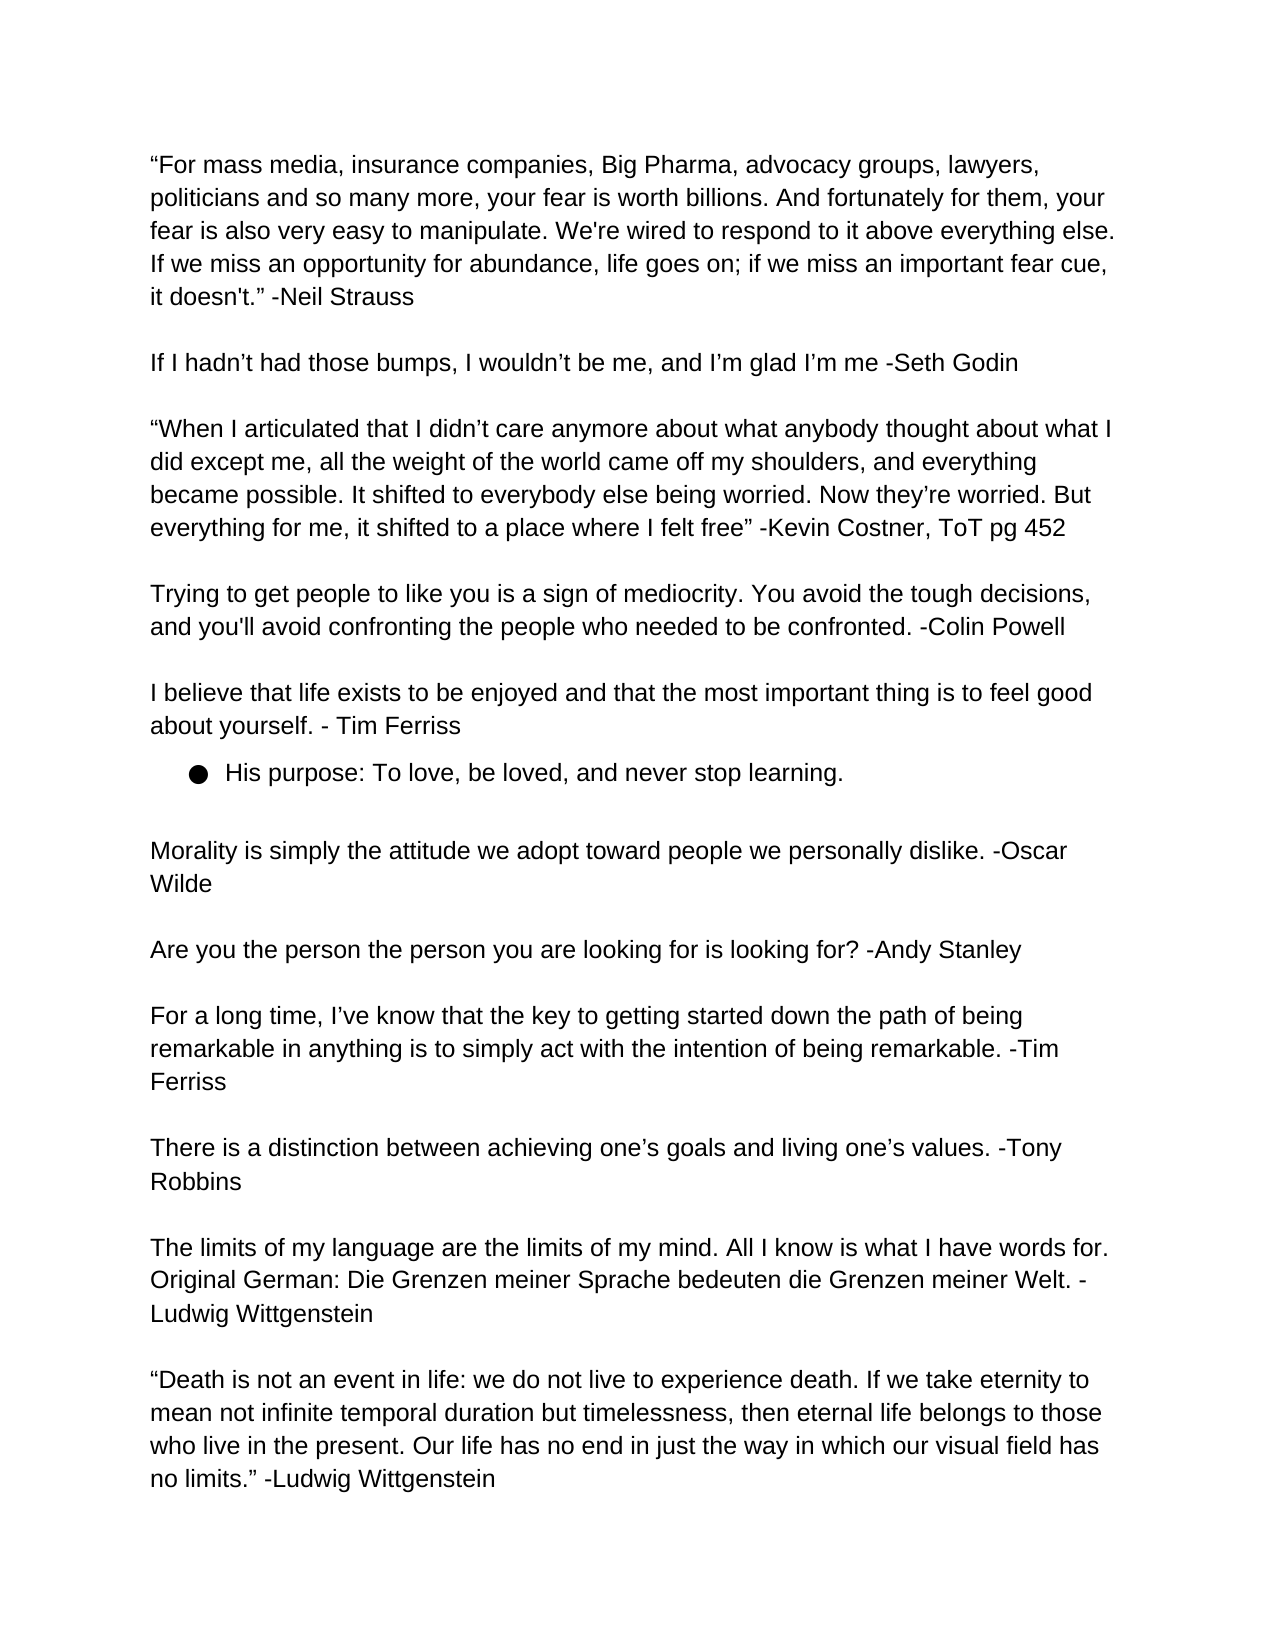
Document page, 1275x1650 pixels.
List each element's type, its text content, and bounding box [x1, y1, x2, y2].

text “When I articulated that I didn’t care anymore about what anybody thought about what I did except me, all the weight of the world came off my shoulders, and everything became possible. It shifted to everybody else being worried. Now they’re worried. But everything for me, it shifted to a place where I felt free” -Kevin Costner, ToT pg 452 [150, 414, 1125, 542]
text The limits of my language are the limits of my mind. All I know is what I have words for. [150, 1232, 1125, 1261]
text There is a distinction between achieving one’s goals and living one’s values. -Tony Robbins [150, 1133, 1125, 1195]
text “Death is not an event in life: we do not live to experience death. If we take eternity to mean not infinite temporal duration but timelessness, then eternal life belongs to those who live in the present. Our life has no end in just the way in which our visual field has no limits.” -Ludwig Wittgenstein [150, 1364, 1125, 1492]
text Are you the person the person you are looking for is looking for? -Andy Stanley [150, 935, 1125, 964]
text “For mass media, insurance companies, Big Pharma, advocacy groups, lawyers, politicians and so many more, your fear is worth billions. And fortunately for them, your fear is also very easy to manipulate. We're wired to respond to it above everything else. If we miss an opportunity for abundance, life goes on; if we miss an important fear cue, it doesn't.” -Neil Strauss [150, 150, 1125, 311]
text Morality is simply the attitude we adopt toward people we personally dislike. -Oscar Wilde [150, 836, 1125, 898]
text I believe that life exists to be enjoyed and that the most important thing is to feel good about yourself. - Tim Ferriss [150, 678, 1125, 740]
text Original German: Die Grenzen meiner Sprache bedeuten die Grenzen meiner Welt. -Ludwig Wittgenstein [150, 1266, 1125, 1327]
text Trying to get people to like you is a sign of mediocrity. You avoid the tough decisions, and you'll avoid confronting the people who needed to be confronted. -Colin Powell [150, 579, 1125, 641]
text For a long time, I’ve know that the key to getting started down the path of being remarkable in anything is to simply act with the intention of being remarkable. -Tim Ferriss [150, 1001, 1125, 1096]
list His purpose: To love, be loved, and never stop learning. [187, 744, 1125, 796]
text If I hadn’t had those bumps, I wouldn’t be me, and I’m glad I’m me -Seth Godin [1020, 348, 1125, 377]
